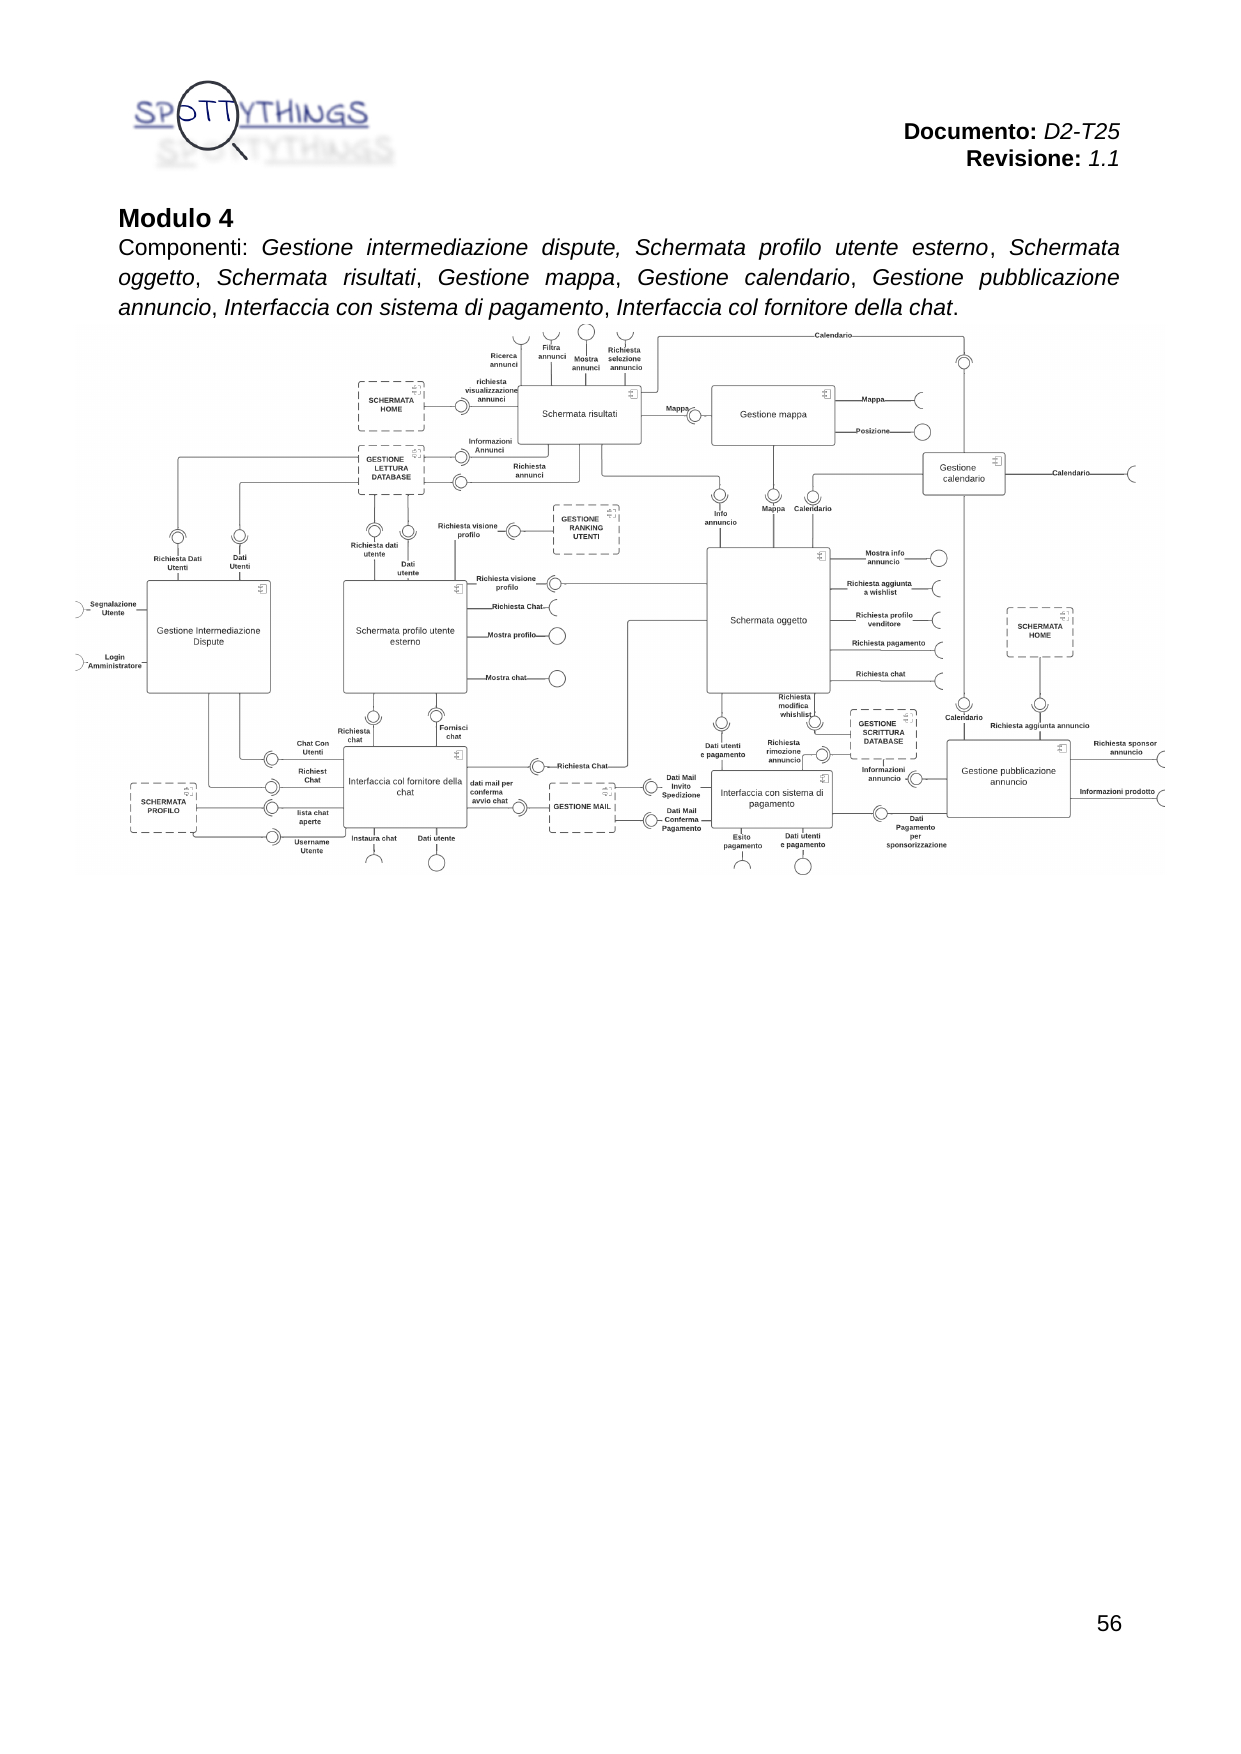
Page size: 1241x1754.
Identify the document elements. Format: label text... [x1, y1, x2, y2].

picture [75, 324, 1165, 875]
picture [123, 73, 399, 187]
subtitle Modulo 4 [118, 203, 1122, 233]
text Componenti: Gestione intermediazione dispute, Schermata profilo utente esterno, Schermata oggetto, Schermata risultati, Gestione mappa, Gestione calendario, Gestione pubblicazione annuncio, Interfaccia con sistema di pagamento, Interfaccia col fornitore della chat. [118, 233, 1122, 320]
